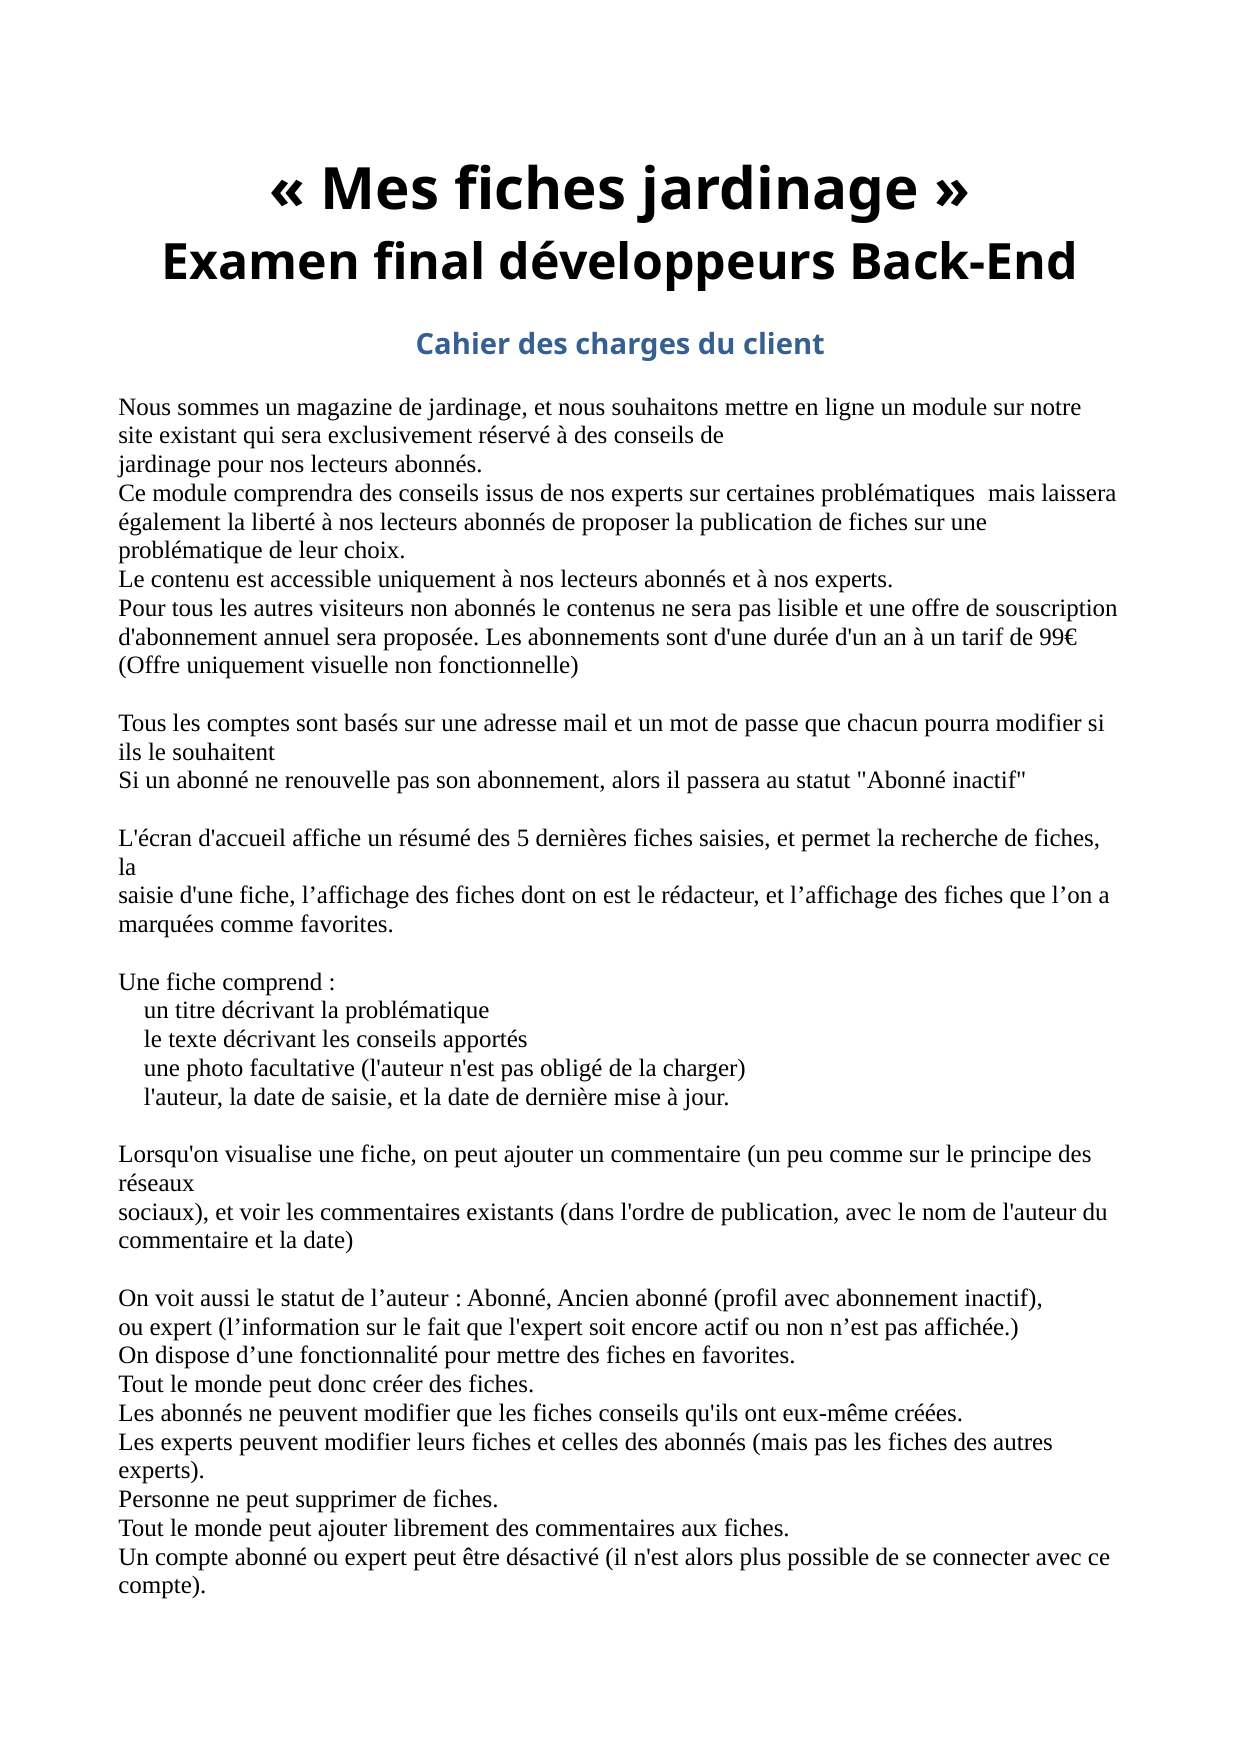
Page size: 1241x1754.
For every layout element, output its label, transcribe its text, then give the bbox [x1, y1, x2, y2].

text Si un abonné ne renouvelle pas son abonnement, alors il passera au statut "Abonné inactif" [118, 765, 1122, 794]
text Les abonnés ne peuvent modifier que les fiches conseils qu'ils ont eux-même créées. [118, 1398, 1122, 1427]
text Examen final développeurs Back-End [118, 226, 1122, 294]
text Ce module comprendra des conseils issus de nos experts sur certaines problématiques mais laissera également la liberté à nos lecteurs abonnés de proposer la publication de fiches sur une problématique de leur choix. Le contenu est accessible uniquement à nos lecteurs abonnés et à nos experts. [118, 478, 1122, 593]
text Nous sommes un magazine de jardinage, et nous souhaitons mettre en ligne un module sur notre site existant qui sera exclusivement réservé à des conseils de jardinage pour nos lecteurs abonnés. [118, 392, 1122, 478]
text Tout le monde peut donc créer des fiches. [118, 1369, 1122, 1398]
text Cahier des charges du client [118, 323, 1122, 363]
text L'écran d'accueil affiche un résumé des 5 dernières fiches saisies, et permet la recherche de fiches, la saisie d'une fiche, l’affichage des fiches dont on est le rédacteur, et l’affichage des fiches que l’on a marquées comme favorites. [118, 794, 1122, 938]
text Pour tous les autres visiteurs non abonnés le contenus ne sera pas lisible et une offre de souscription d'abonnement annuel sera proposée. Les abonnements sont d'une durée d'un an à un tarif de 99€ (Offre uniquement visuelle non fonctionnelle) [118, 593, 1122, 679]
text Une fiche comprend :  un titre décrivant la problématique  le texte décrivant les conseils apportés  une photo facultative (l'auteur n'est pas obligé de la charger)  l'auteur, la date de saisie, et la date de dernière mise à jour. Lorsqu'on visualise une fiche, on peut ajouter un commentaire (un peu comme sur le principe des réseaux sociaux), et voir les commentaires existants (dans l'ordre de publication, avec le nom de l'auteur du commentaire et la date) [118, 938, 1122, 1254]
text Les experts peuvent modifier leurs fiches et celles des abonnés (mais pas les fiches des autres experts). Personne ne peut supprimer de fiches. Tout le monde peut ajouter librement des commentaires aux fiches. Un compte abonné ou expert peut être désactivé (il n'est alors plus possible de se connecter avec ce compte). [118, 1427, 1122, 1599]
text On voit aussi le statut de l’auteur : Abonné, Ancien abonné (profil avec abonnement inactif), ou expert (l’information sur le fait que l'expert soit encore actif ou non n’est pas affichée.) [118, 1254, 1122, 1340]
text On dispose d’une fonctionnalité pour mettre des fiches en favorites. [118, 1340, 1122, 1369]
text « Mes fiches jardinage » [118, 147, 1122, 226]
text Tous les comptes sont basés sur une adresse mail et un mot de passe que chacun pourra modifier si ils le souhaitent [118, 708, 1122, 765]
